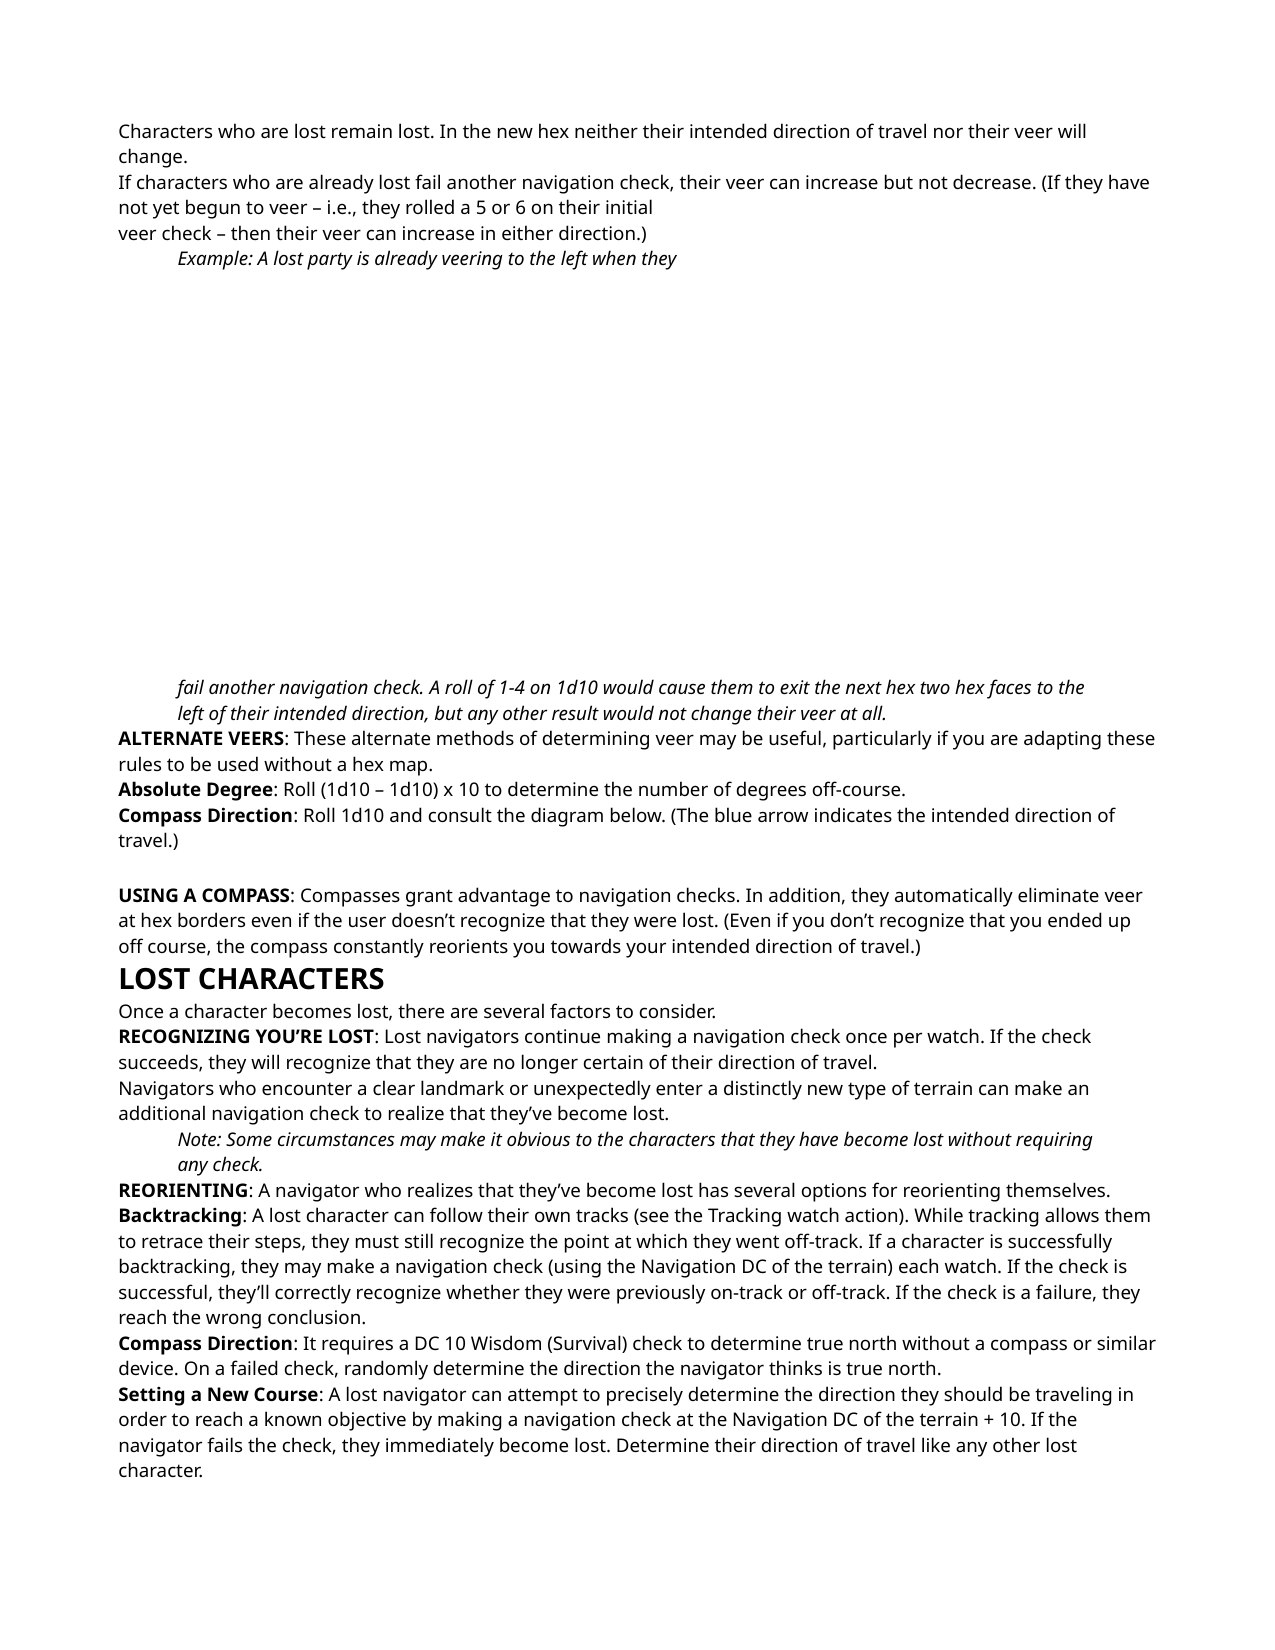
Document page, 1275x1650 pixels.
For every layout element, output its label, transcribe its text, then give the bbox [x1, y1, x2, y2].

text Absolute Degree: Roll (1d10 – 1d10) x 10 to determine the number of degrees off-course. [118, 777, 1157, 802]
text Compass Direction: It requires a DC 10 Wisdom (Survival) check to determine true north without a compass or similar device. On a failed check, randomly determine the direction the navigator thinks is true north. [118, 1330, 1157, 1381]
text USING A COMPASS: Compasses grant advantage to navigation checks. In addition, they automatically eliminate veer at hex borders even if the user doesn’t recognize that they were lost. (Even if you don’t recognize that you ended up off course, the compass constantly reorients you towards your intended direction of travel.) [118, 882, 1157, 958]
text Backtracking: A lost character can follow their own tracks (see the Tracking watch action). While tracking allows them to retrace their steps, they must still recognize the point at which they went off-track. If a character is successfully backtracking, they may make a navigation check (using the Navigation DC of the terrain) each watch. If the check is successful, they’ll correctly recognize whether they were previously on-track or off-track. If the check is a failure, they reach the wrong conclusion. [118, 1202, 1157, 1330]
text LOST CHARACTERS [118, 958, 1157, 998]
text Example: A lost party is already veering to the left when they fail another navigation check. A roll of 1-4 on 1d10 would cause them to exit the next hex two hex faces to the left of their intended direction, but any other result would not change their veer at all. [177, 246, 1098, 726]
text Compass Direction: Roll 1d10 and consult the diagram below. (The blue arrow indicates the intended direction of travel.) [118, 802, 1157, 853]
text Characters who are lost remain lost. In the new hex neither their intended direction of travel nor their veer will change. [118, 118, 1157, 169]
text Setting a New Course: A lost navigator can attempt to precisely determine the direction they should be traveling in order to reach a known objective by making a navigation check at the Navigation DC of the terrain + 10. If the navigator fails the check, they immediately become lost. Determine their direction of travel like any other lost character. [118, 1381, 1157, 1483]
text Navigators who encounter a clear landmark or unexpectedly enter a distinctly new type of terrain can make an additional navigation check to realize that they’ve become lost. [118, 1075, 1157, 1126]
text Note: Some circumstances may make it obvious to the characters that they have become lost without requiring any check. [177, 1126, 1098, 1177]
text REORIENTING: A navigator who realizes that they’ve become lost has several options for reorienting themselves. [118, 1177, 1157, 1202]
text RECOGNIZING YOU’RE LOST: Lost navigators continue making a navigation check once per watch. If the check succeeds, they will recognize that they are no longer certain of their direction of travel. [118, 1024, 1157, 1075]
text If characters who are already lost fail another navigation check, their veer can increase but not decrease. (If they have not yet begun to veer – i.e., they rolled a 5 or 6 on their initial veer check – then their veer can increase in either direction.) [118, 169, 1157, 246]
text ALTERNATE VEERS: These alternate methods of determining veer may be useful, particularly if you are adapting these rules to be used without a hex map. [118, 726, 1157, 777]
text Once a character becomes lost, there are several factors to consider. [118, 998, 1157, 1024]
